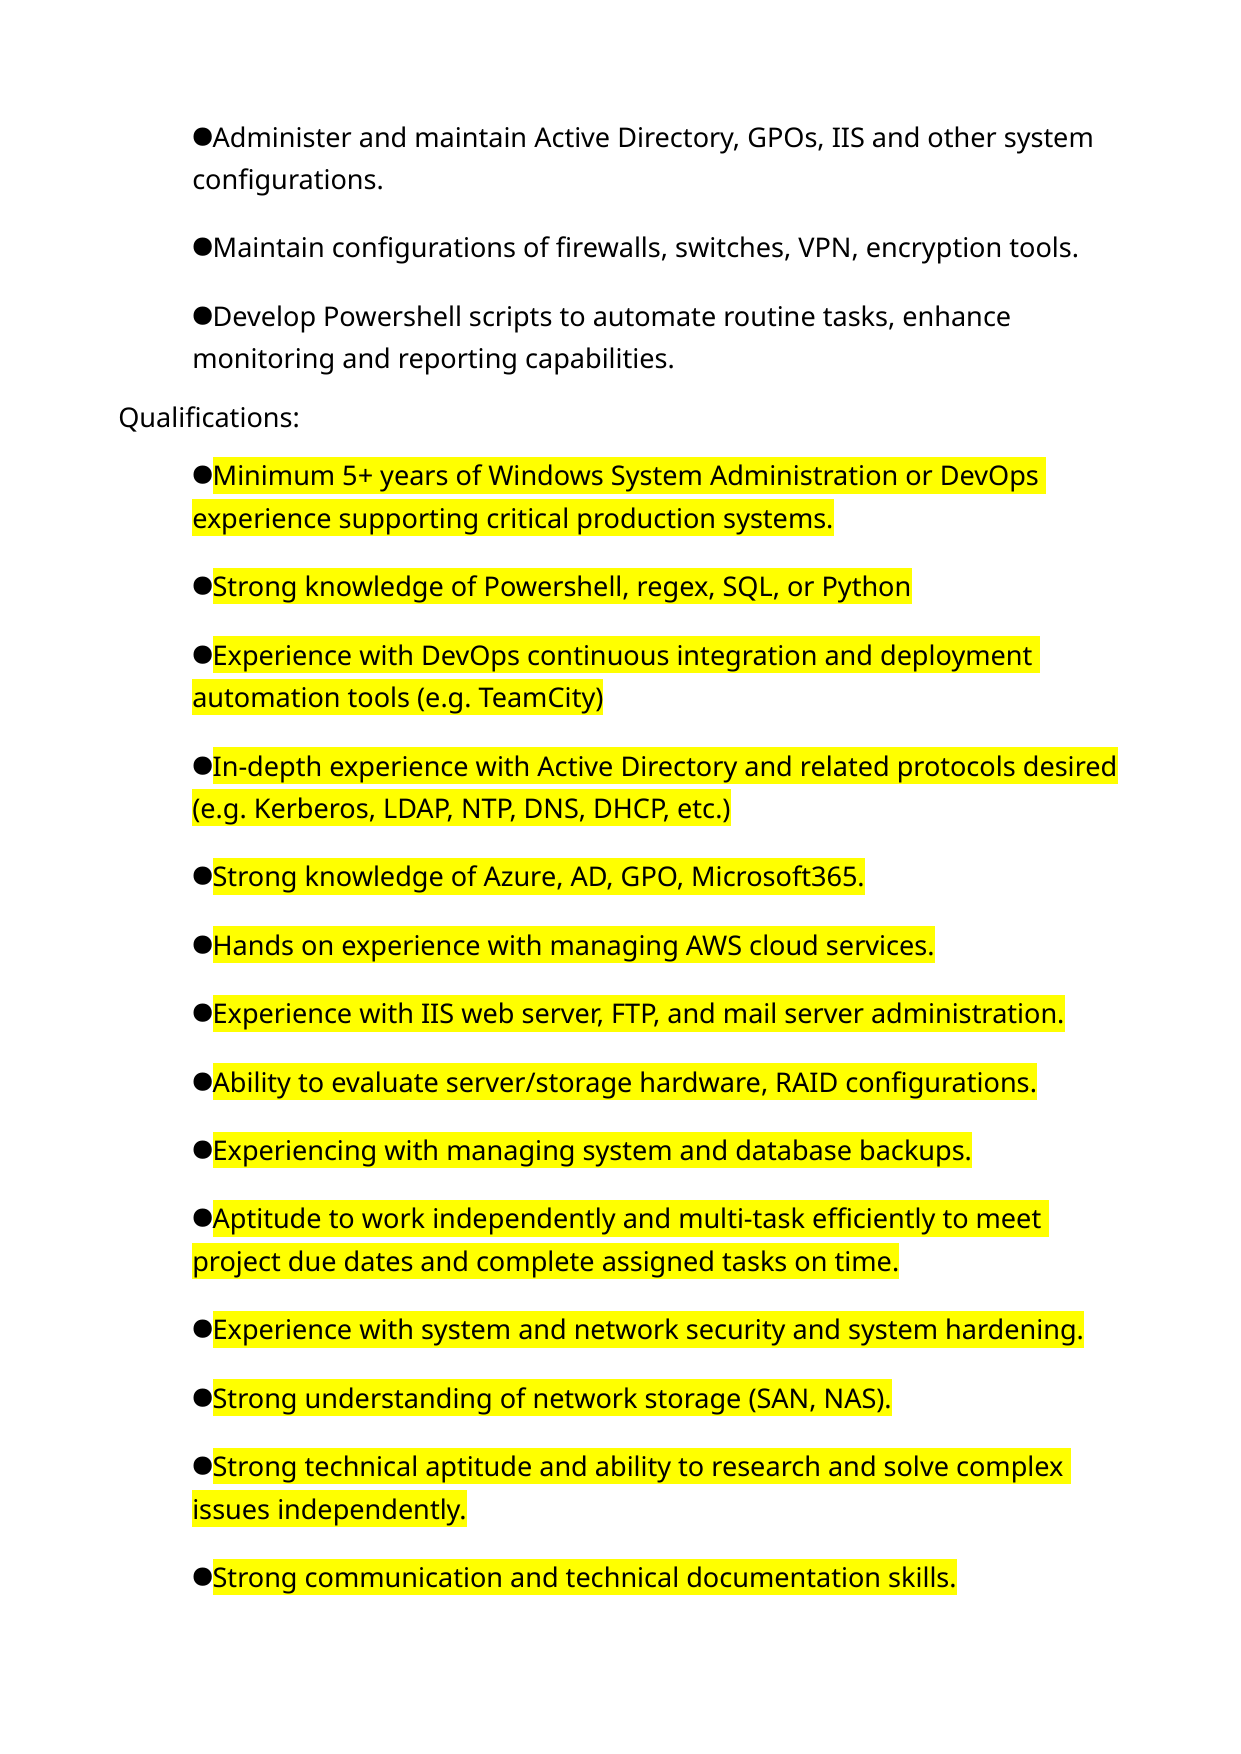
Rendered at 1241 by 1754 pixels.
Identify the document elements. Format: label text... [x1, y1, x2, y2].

list Strong knowledge of Azure, AD, GPO, Microsoft365. [118, 858, 1122, 895]
list Aptitude to work independently and multi-task efficiently to meet project due dates and complete assigned tasks on time. [118, 1200, 1122, 1279]
list Experience with IIS web server, FTP, and mail server administration. [118, 995, 1122, 1032]
list Experience with DevOps continuous integration and deployment automation tools (e.g. TeamCity) [118, 636, 1122, 715]
list Experience with system and network security and system hardening. [118, 1311, 1122, 1348]
list Maintain configurations of firewalls, switches, VPN, encryption tools. [118, 229, 1122, 266]
list Minimum 5+ years of Windows System Administration or DevOps experience supporting critical production systems. [118, 457, 1122, 536]
list Strong understanding of network storage (SAN, NAS). [118, 1379, 1122, 1416]
list In-depth experience with Active Directory and related protocols desired (e.g. Kerberos, LDAP, NTP, DNS, DHCP, etc.) [118, 747, 1122, 826]
list Administer and maintain Active Directory, GPOs, IIS and other system configurations. [118, 118, 1122, 197]
text Qualifications: [118, 399, 1122, 436]
list Hands on experience with managing AWS cloud services. [118, 926, 1122, 963]
list Strong knowledge of Powershell, regex, SQL, or Python [118, 568, 1122, 604]
list Experiencing with managing system and database backups. [118, 1132, 1122, 1168]
list Strong technical aptitude and ability to research and solve complex issues independently. [118, 1448, 1122, 1527]
list Ability to evaluate server/storage hardware, RAID configurations. [118, 1063, 1122, 1100]
list Develop Powershell scripts to automate routine tasks, enhance monitoring and reporting capabilities. [118, 297, 1122, 377]
list Strong communication and technical documentation skills. [118, 1558, 1122, 1595]
